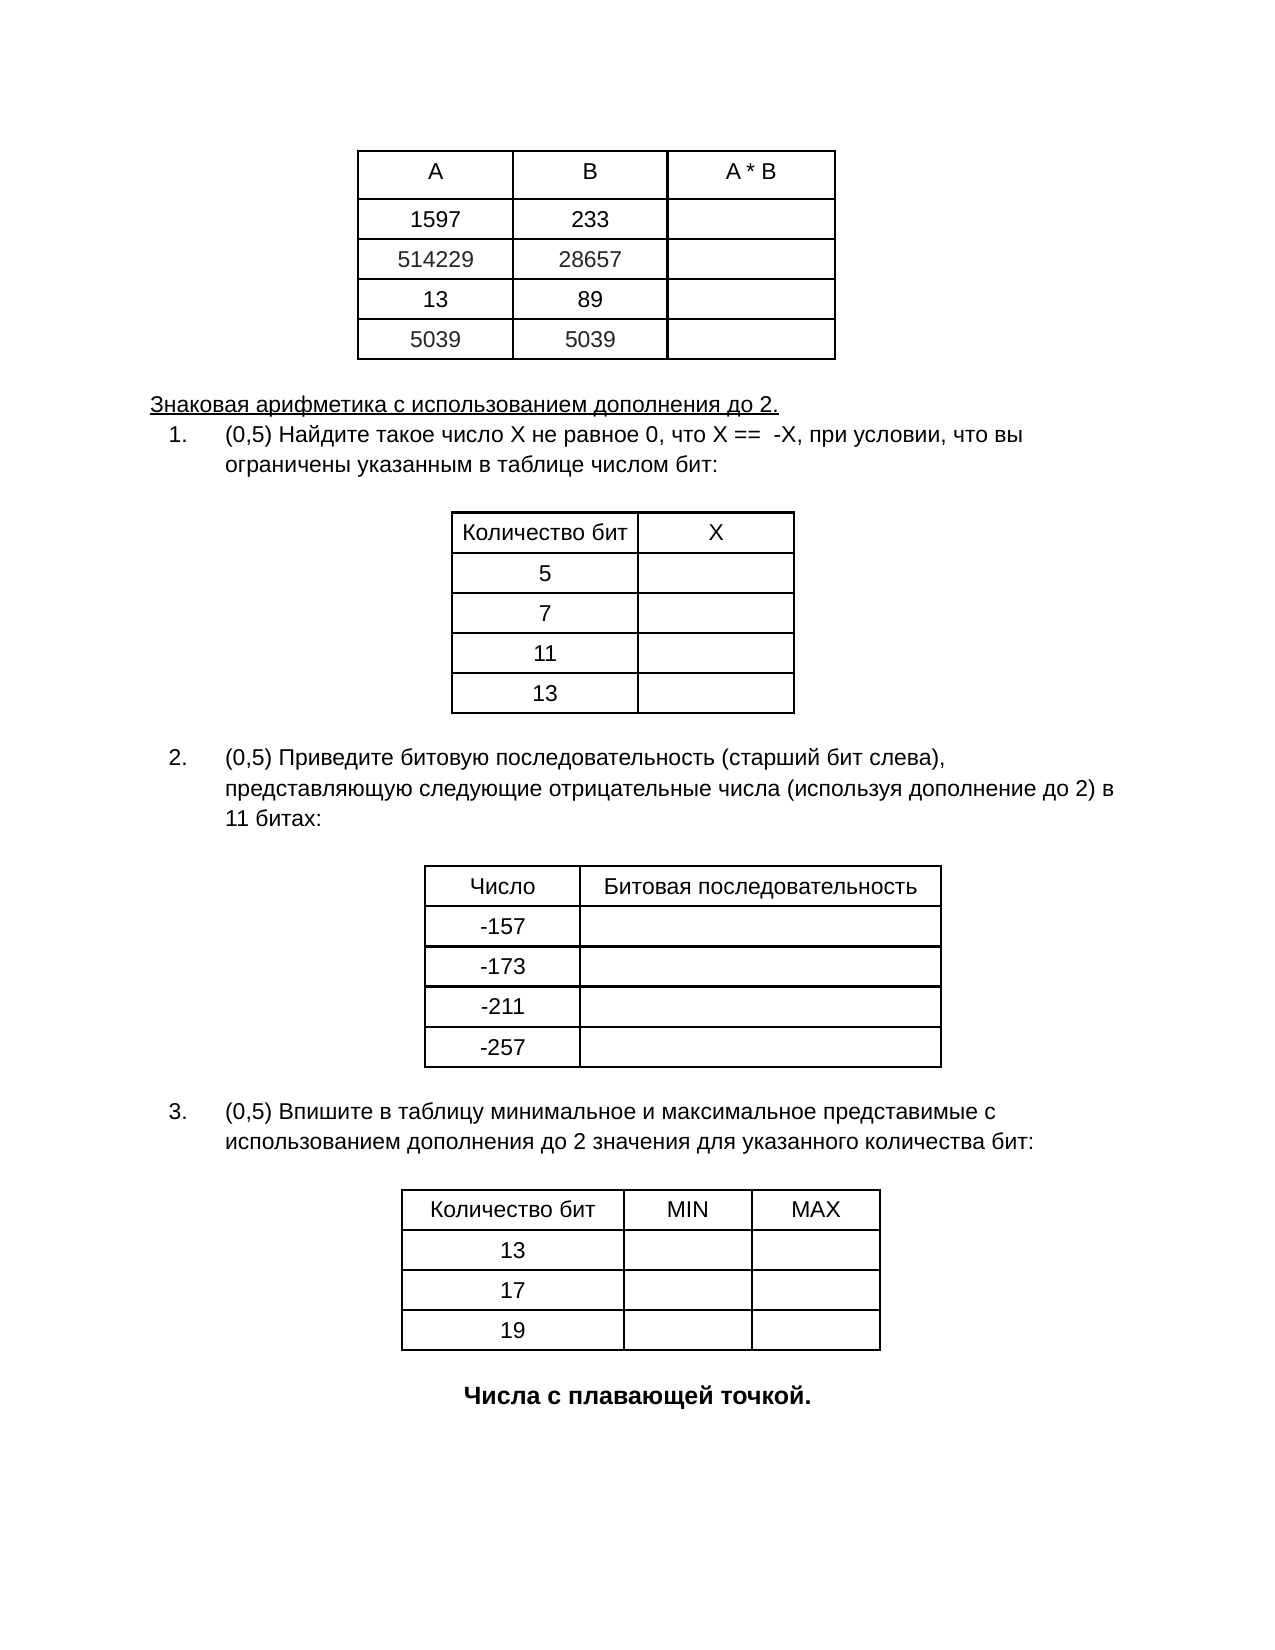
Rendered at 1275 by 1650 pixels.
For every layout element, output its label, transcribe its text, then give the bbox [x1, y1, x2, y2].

table_cell [581, 907, 940, 945]
table_cell 514229 [359, 240, 512, 278]
table_cell [639, 554, 793, 592]
table_cell [753, 1231, 879, 1269]
table_header A * B [669, 152, 834, 198]
table_cell 13 [453, 674, 637, 712]
table_cell [669, 200, 834, 238]
table_cell [669, 240, 834, 278]
table_cell [581, 948, 940, 985]
table_cell [625, 1231, 751, 1269]
table_header X [639, 514, 793, 552]
table_cell 19 [403, 1311, 623, 1349]
table_cell 5 [453, 554, 637, 592]
table_cell [581, 988, 940, 1026]
table_cell [625, 1311, 751, 1349]
table_header Количество бит [403, 1191, 623, 1229]
list (0,5) Приведите битовую последовательность (старший бит слева), представляющую следующие отрицательные числа (используя дополнение до 2) в 11 битах: [187, 744, 1125, 831]
table_cell [639, 594, 793, 632]
table_header A [359, 152, 512, 198]
table_cell [581, 1028, 940, 1066]
table_cell 89 [514, 280, 666, 318]
table_cell 7 [453, 594, 637, 632]
table_cell 17 [403, 1271, 623, 1309]
table_cell [753, 1311, 879, 1349]
table_cell -257 [426, 1028, 579, 1066]
table_cell [753, 1271, 879, 1309]
table_cell -157 [426, 907, 579, 945]
table_cell 233 [514, 200, 666, 238]
table_cell 11 [453, 634, 637, 672]
table_cell [669, 280, 834, 318]
table_header Битовая последовательность [581, 867, 940, 905]
text Числа с плавающей точкой. [150, 1381, 1125, 1410]
table_cell 13 [359, 280, 512, 318]
table_cell 1597 [359, 200, 512, 238]
table_header Количество бит [453, 514, 637, 552]
text Знаковая арифметика с использованием дополнения до 2. [150, 391, 1125, 417]
table_cell -173 [426, 948, 579, 985]
list (0,5) Найдите такое число X не равное 0, что X == -X, при условии, что вы ограничены указанным в таблице числом бит: [187, 421, 1125, 477]
table_header MIN [625, 1191, 751, 1229]
table_cell 5039 [359, 320, 512, 358]
list (0,5) Впишите в таблицу минимальное и максимальное представимые с использованием дополнения до 2 значения для указанного количества бит: [187, 1098, 1125, 1154]
table_cell -211 [426, 988, 579, 1026]
table_header MAX [753, 1191, 879, 1229]
table_cell [639, 674, 793, 712]
table_header B [514, 152, 666, 198]
table_cell 5039 [514, 320, 666, 358]
table_cell [639, 634, 793, 672]
table_cell [669, 320, 834, 358]
table_cell [625, 1271, 751, 1309]
table_cell 28657 [514, 240, 666, 278]
table_header Число [426, 867, 579, 905]
table_cell 13 [403, 1231, 623, 1269]
